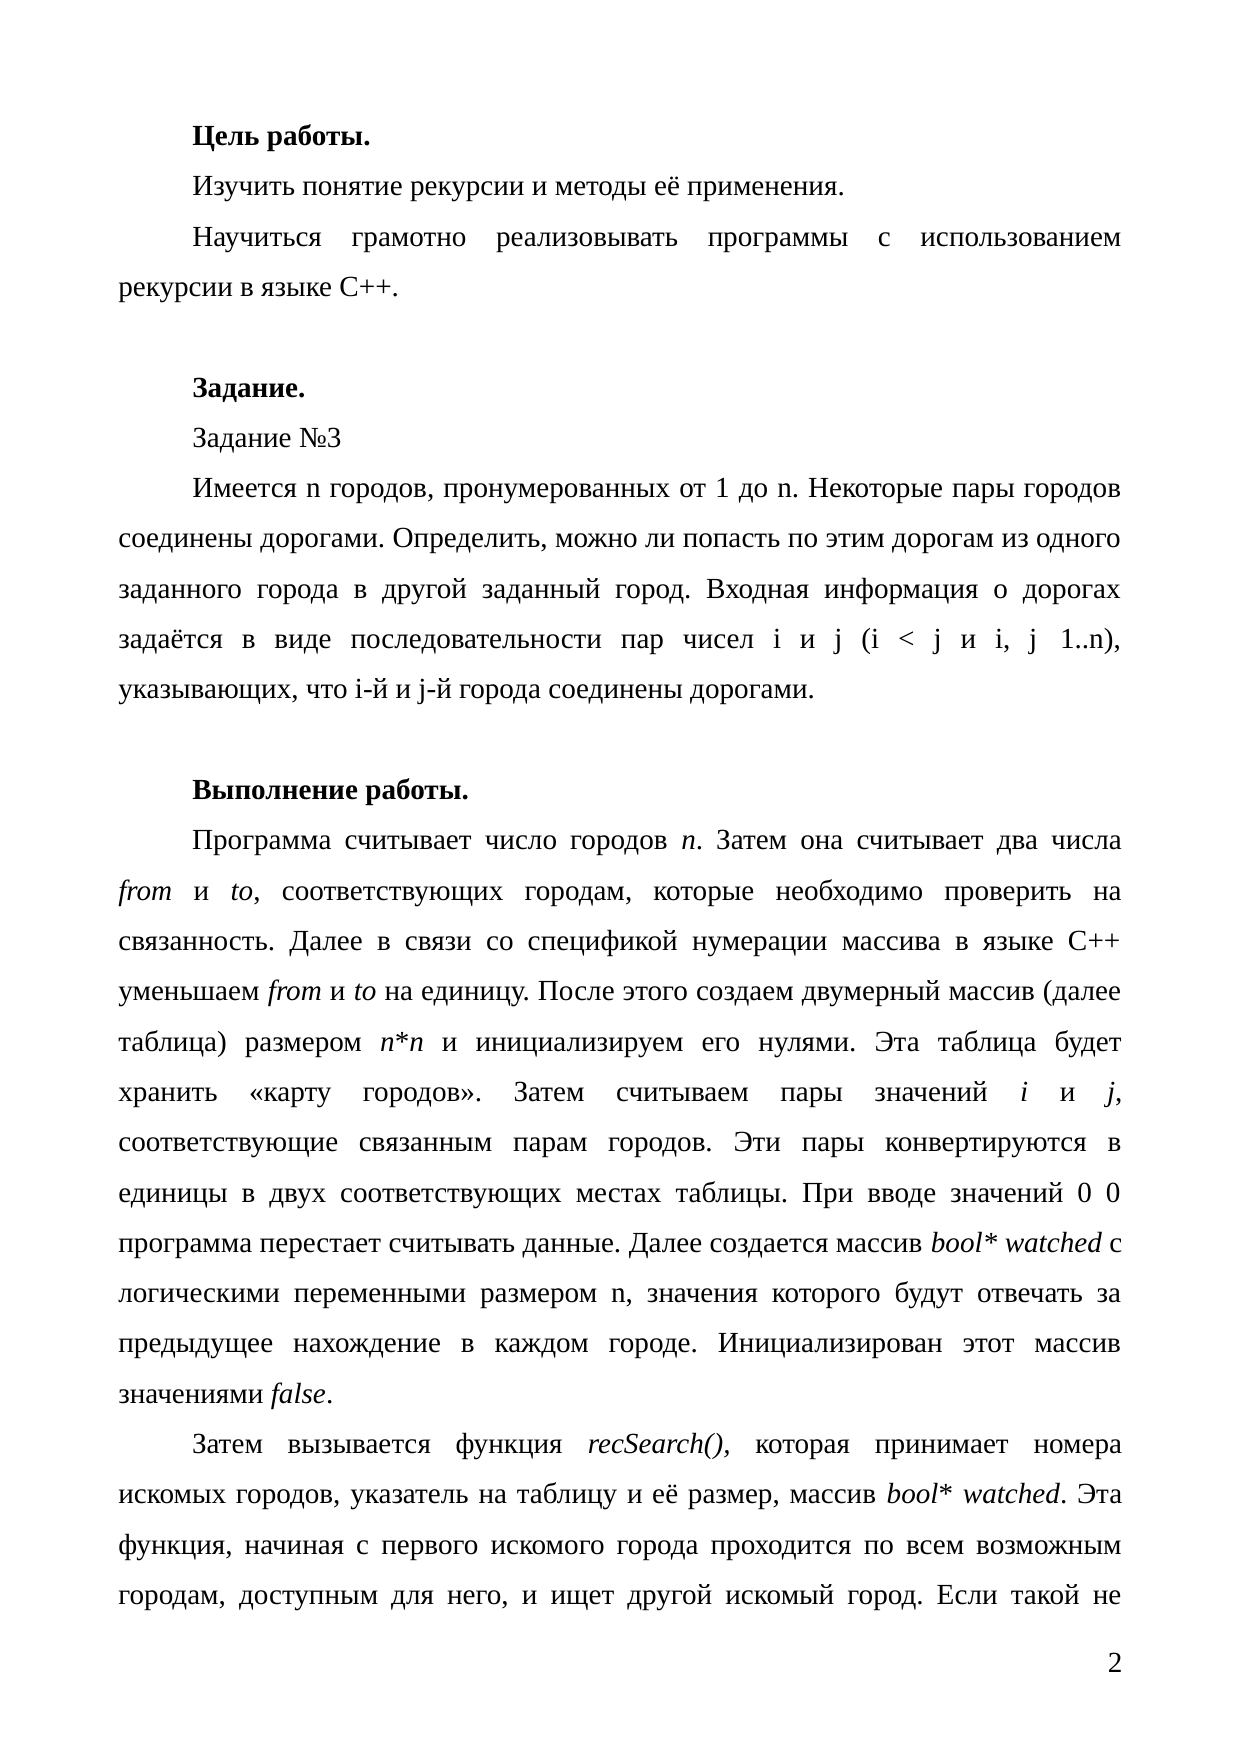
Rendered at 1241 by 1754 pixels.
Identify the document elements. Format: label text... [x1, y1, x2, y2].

text Имеется n городов, пронумерованных от 1 до n. Некоторые пары городов соединены дорогами. Определить, можно ли попасть по этим дорогам из одного заданного города в другой заданный город. Входная информация о дорогах задаётся в виде последовательности пар чисел i и j (i < j и i, j1..n), указывающих, что i-й и j-й города соединены дорогами. [118, 470, 1122, 705]
text Задание №3 [118, 420, 1122, 453]
subtitle Выполнение работы. [118, 772, 1122, 806]
subtitle Цель работы. [118, 118, 1122, 152]
text Научиться грамотно реализовывать программы с использованием рекурсии в языке С++. [118, 219, 1122, 303]
text Программа считывает число городов n. Затем она считывает два числа from и to, соответствующих городам, которые необходимо проверить на связанность. Далее в связи со спецификой нумерации массива в языке С++ уменьшаем from и to на единицу. После этого создаем двумерный массив (далее таблица) размером n*n и инициализируем его нулями. Эта таблица будет хранить «карту городов». Затем считываем пары значений i и j, соответствующие связанным парам городов. Эти пары конвертируются в единицы в двух соответствующих местах таблицы. При вводе значений 0 0 программа перестает считывать данные. Далее создается массив bool* watched с логическими переменными размером n, значения которого будут отвечать за предыдущее нахождение в каждом городе. Инициализирован этот массив значениями false. [118, 822, 1122, 1409]
text Затем вызывается функция recSearch(), которая принимает номера искомых городов, указатель на таблицу и её размер, массив bool* watched. Эта функция, начиная с первого искомого города проходится по всем возможным городам, доступным для него, и ищет другой искомый город. Если такой не [118, 1426, 1122, 1611]
text Изучить понятие рекурсии и методы её применения. [118, 168, 1122, 202]
subtitle Задание. [118, 370, 1122, 403]
